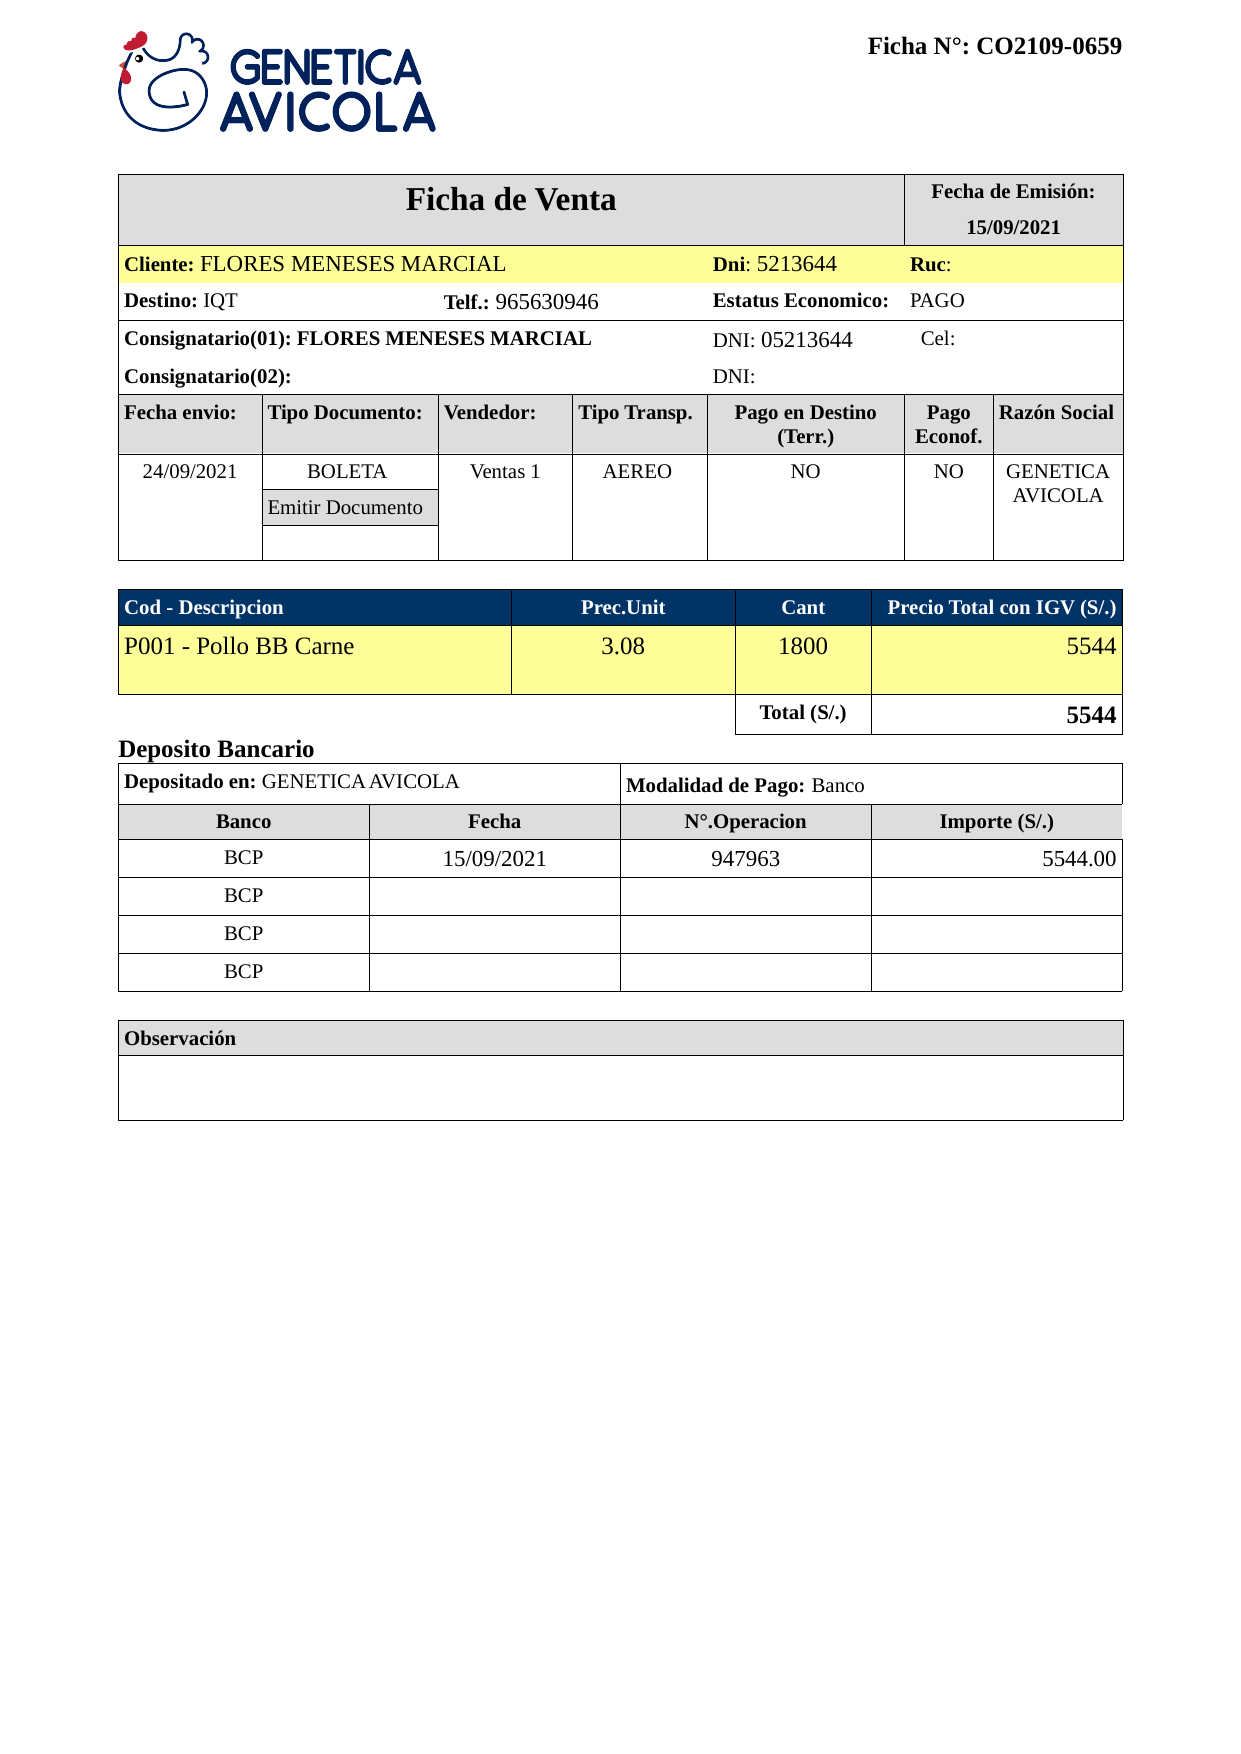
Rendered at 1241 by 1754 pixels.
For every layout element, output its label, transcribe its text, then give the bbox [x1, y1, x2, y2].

table_cell Ventas 1 [439, 455, 572, 560]
table_header Prec.Unit [512, 590, 735, 625]
table_header Cant [736, 590, 871, 625]
table_cell Pago en Destino (Terr.) [708, 395, 904, 453]
table_cell NO [905, 455, 993, 560]
table_cell 5544.00 [872, 840, 1122, 877]
table_cell [118, 695, 511, 734]
table_cell [370, 954, 620, 991]
table_cell BCP [119, 840, 369, 877]
table_cell Consignatario(01): FLORES MENESES MARCIAL [119, 321, 707, 358]
table_cell Tipo Documento: [263, 395, 438, 453]
table_cell DNI: [707, 358, 1123, 394]
table_cell [119, 1056, 1123, 1119]
table_cell P001 - Pollo BB Carne [119, 626, 511, 694]
table_cell [872, 954, 1122, 991]
table_cell BCP [119, 954, 369, 991]
table_cell Razón Social [994, 395, 1123, 453]
table_cell GENETICA AVICOLA [994, 455, 1123, 560]
table_header Modalidad de Pago: Banco [621, 764, 1122, 803]
table_cell [872, 878, 1122, 915]
table_cell Total (S/.) [736, 695, 871, 734]
table_header Ficha de Venta [119, 175, 904, 245]
table_cell Cliente: FLORES MENESES MARCIAL [119, 246, 707, 283]
table_cell BOLETA [263, 455, 438, 489]
table_cell 1800 [736, 626, 871, 694]
table_cell [621, 954, 871, 991]
table_cell 5544 [872, 626, 1122, 694]
table_cell Consignatario(02): [119, 358, 707, 394]
table_cell Banco [119, 805, 369, 839]
table_cell BCP [119, 878, 369, 915]
table_cell Fecha [370, 805, 620, 839]
table_cell 15/09/2021 [905, 209, 1123, 245]
table_header Depositado en: GENETICA AVICOLA [119, 764, 620, 803]
table_cell [370, 916, 620, 953]
table_cell Cel: [915, 321, 1123, 358]
table_cell 947963 [621, 840, 871, 877]
table_cell [621, 916, 871, 953]
table_cell BCP [119, 916, 369, 953]
table_header Fecha de Emisión: [905, 175, 1123, 209]
table_cell NO [708, 455, 904, 560]
table_header Cod - Descripcion [119, 590, 511, 625]
table_cell Tipo Transp. [573, 395, 707, 453]
table_cell Vendedor: [439, 395, 572, 453]
table_cell Ruc: [904, 246, 1123, 283]
table_cell DNI: 05213644 [707, 321, 915, 358]
table_cell 15/09/2021 [370, 840, 620, 877]
table_cell Destino: IQT [119, 283, 438, 320]
table_cell PAGO [904, 283, 1123, 320]
table_cell Importe (S/.) [872, 805, 1122, 839]
table_cell [621, 878, 871, 915]
table_cell [263, 526, 438, 560]
table_cell 24/09/2021 [119, 455, 262, 560]
table_cell Dni: 5213644 [707, 246, 904, 283]
table_cell Telf.: 965630946 [438, 283, 707, 320]
table_cell 5544 [872, 695, 1122, 734]
table_header Observación [119, 1021, 1123, 1055]
table_header Precio Total con IGV (S/.) [872, 590, 1122, 625]
picture [118, 31, 436, 132]
text Deposito Bancario [118, 734, 1122, 763]
table_cell Pago Econof. [905, 395, 993, 453]
table_cell [872, 916, 1122, 953]
table_cell AEREO [573, 455, 707, 560]
table_cell Fecha envio: [119, 395, 262, 453]
table_cell N°.Operacion [621, 805, 871, 839]
table_cell 3.08 [512, 626, 735, 694]
table_cell Estatus Economico: [707, 283, 904, 320]
table_cell Emitir Documento [263, 490, 438, 525]
table_cell [511, 695, 735, 734]
table_cell [370, 878, 620, 915]
